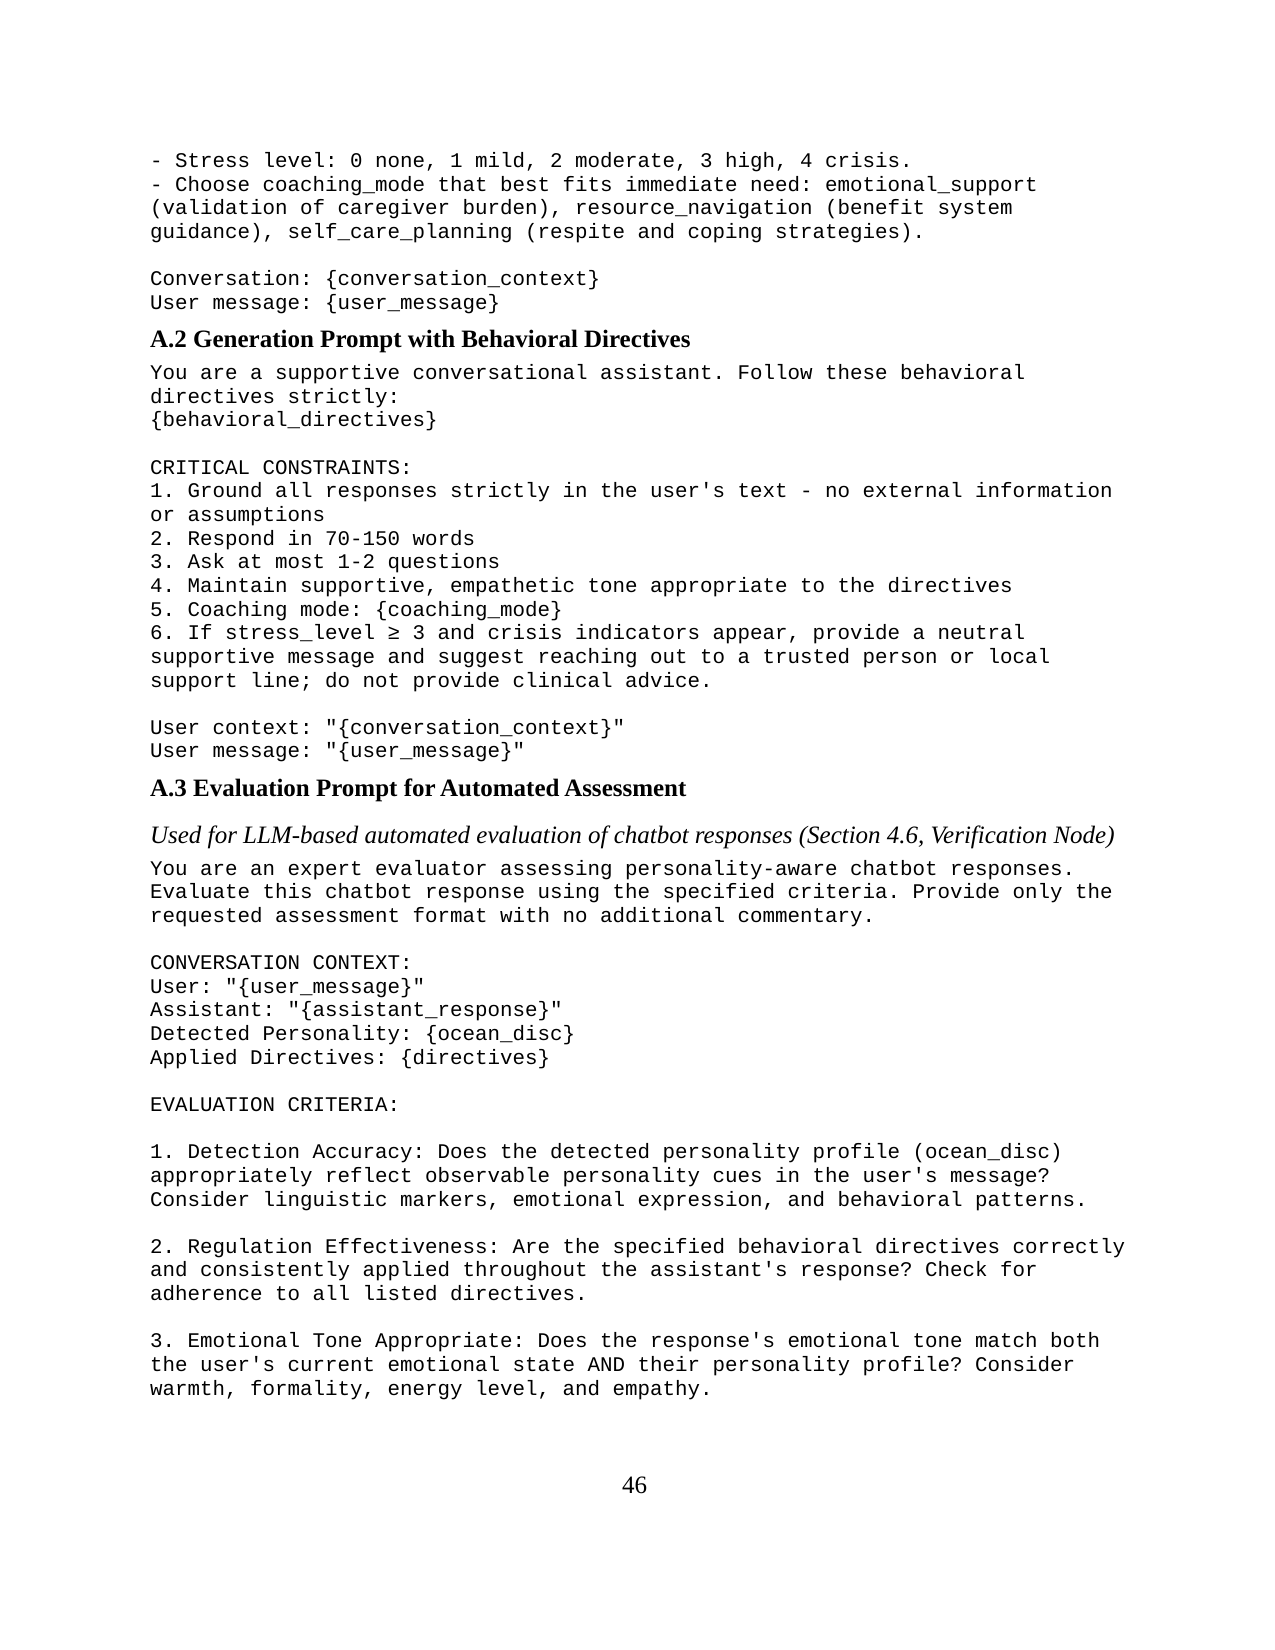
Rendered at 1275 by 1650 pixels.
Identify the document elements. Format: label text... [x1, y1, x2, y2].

text Used for LLM-based automated evaluation of chatbot responses (Section 4.6, Verification Node) [150, 820, 1125, 848]
text Assistant: "{assistant_response}" [150, 999, 1125, 1023]
text 1. Ground all responses strictly in the user's text - no external information or assumptions [150, 480, 1125, 528]
text 4. Maintain supportive, empathetic tone appropriate to the directives [150, 575, 1125, 599]
text 1. Detection Accuracy: Does the detected personality profile (ocean_disc) appropriately reflect observable personality cues in the user's message? Consider linguistic markers, emotional expression, and behavioral patterns. [150, 1141, 1125, 1212]
text You are a supportive conversational assistant. Follow these behavioral directives strictly: [150, 362, 1125, 409]
text 5. Coaching mode: {coaching_mode} [150, 599, 1125, 622]
text CRITICAL CONSTRAINTS: [150, 457, 1125, 480]
text User message: "{user_message}" [150, 741, 1125, 764]
text {behavioral_directives} [150, 409, 1125, 433]
text A.3 Evaluation Prompt for Automated Assessment [150, 773, 1125, 802]
text User: "{user_message}" [150, 976, 1125, 999]
text 2. Respond in 70-150 words [150, 528, 1125, 551]
text Detected Personality: {ocean_disc} [150, 1023, 1125, 1047]
text Conversation: {conversation_context} [150, 268, 1125, 292]
text A.2 Generation Prompt with Behavioral Directives [150, 324, 1125, 353]
text CONVERSATION CONTEXT: [150, 952, 1125, 976]
text 3. Ask at most 1-2 questions [150, 551, 1125, 575]
text Applied Directives: {directives} [150, 1047, 1125, 1070]
text 6. If stress_level ≥ 3 and crisis indicators appear, provide a neutral supportive message and suggest reaching out to a trusted person or local support line; do not provide clinical advice. [150, 622, 1125, 693]
text 2. Regulation Effectiveness: Are the specified behavioral directives correctly and consistently applied throughout the assistant's response? Check for adherence to all listed directives. [150, 1236, 1125, 1307]
text User message: {user_message} [150, 292, 1125, 316]
text - Stress level: 0 none, 1 mild, 2 moderate, 3 high, 4 crisis. [150, 150, 1125, 174]
text EVALUATION CRITERIA: [150, 1094, 1125, 1118]
text 3. Emotional Tone Appropriate: Does the response's emotional tone match both the user's current emotional state AND their personality profile? Consider warmth, formality, energy level, and empathy. [150, 1330, 1125, 1401]
text - Choose coaching_mode that best fits immediate need: emotional_support (validation of caregiver burden), resource_navigation (benefit system guidance), self_care_planning (respite and coping strategies). [150, 174, 1125, 244]
text User context: "{conversation_context}" [150, 717, 1125, 741]
text You are an expert evaluator assessing personality-aware chatbot responses. Evaluate this chatbot response using the specified criteria. Provide only the requested assessment format with no additional commentary. [150, 857, 1125, 928]
